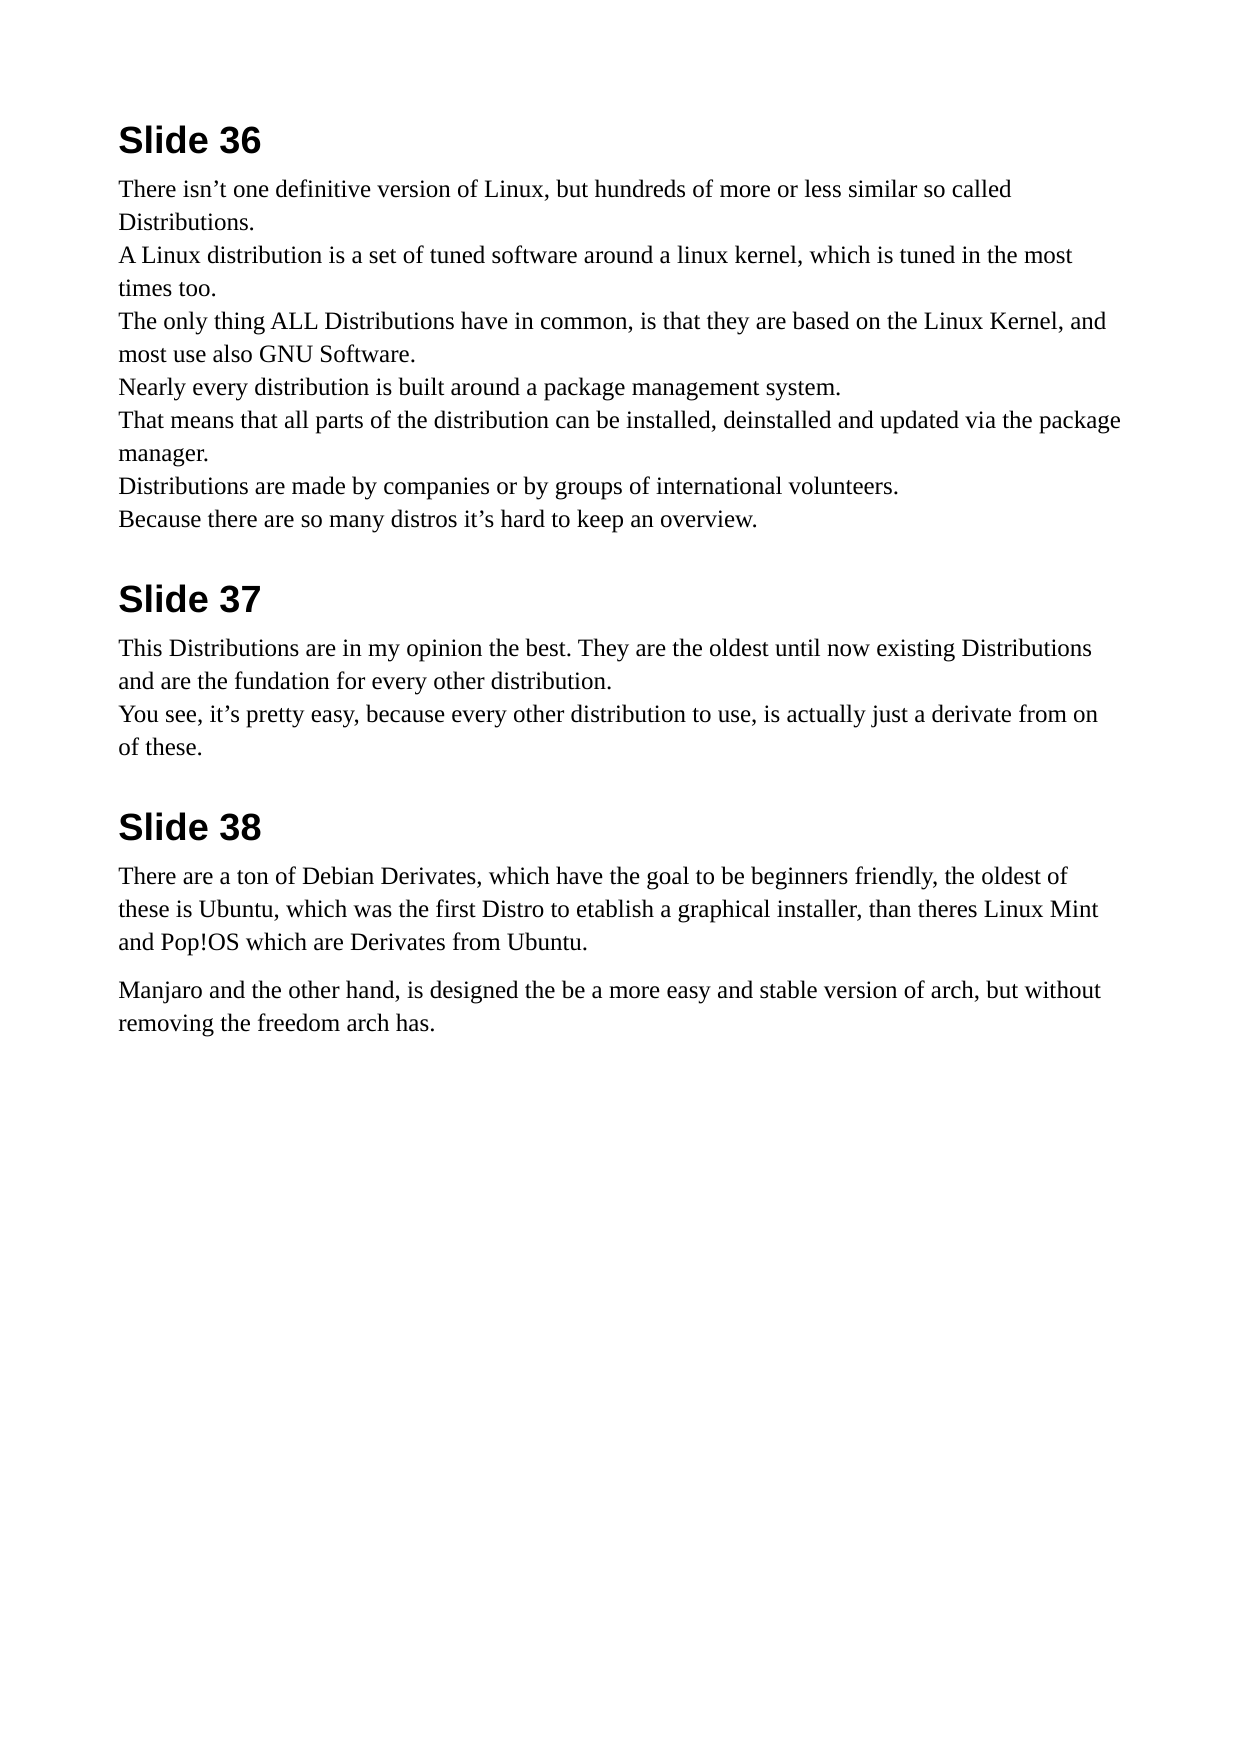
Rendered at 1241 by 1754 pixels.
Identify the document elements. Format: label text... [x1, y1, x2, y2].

subtitle Slide 36 [118, 118, 1122, 162]
text There isn’t one definitive version of Linux, but hundreds of more or less similar so called Distributions. A Linux distribution is a set of tuned software around a linux kernel, which is tuned in the most times too. The only thing ALL Distributions have in common, is that they are based on the Linux Kernel, and most use also GNU Software. Nearly every distribution is built around a package management system. That means that all parts of the distribution can be installed, deinstalled and updated via the package manager. Distributions are made by companies or by groups of international volunteers. Because there are so many distros it’s hard to keep an overview. [118, 174, 1122, 533]
subtitle Slide 37 [118, 577, 1122, 621]
text There are a ton of Debian Derivates, which have the goal to be beginners friendly, the oldest of these is Ubuntu, which was the first Distro to etablish a graphical installer, than theres Linux Mint and Pop!OS which are Derivates from Ubuntu. [118, 861, 1122, 956]
subtitle Slide 38 [118, 805, 1122, 848]
text Manjaro and the other hand, is designed the be a more easy and stable version of arch, but without removing the freedom arch has. [118, 975, 1122, 1036]
text This Distributions are in my opinion the best. They are the oldest until now existing Distributions and are the fundation for every other distribution. You see, it’s pretty easy, because every other distribution to use, is actually just a derivate from on of these. [118, 633, 1122, 761]
